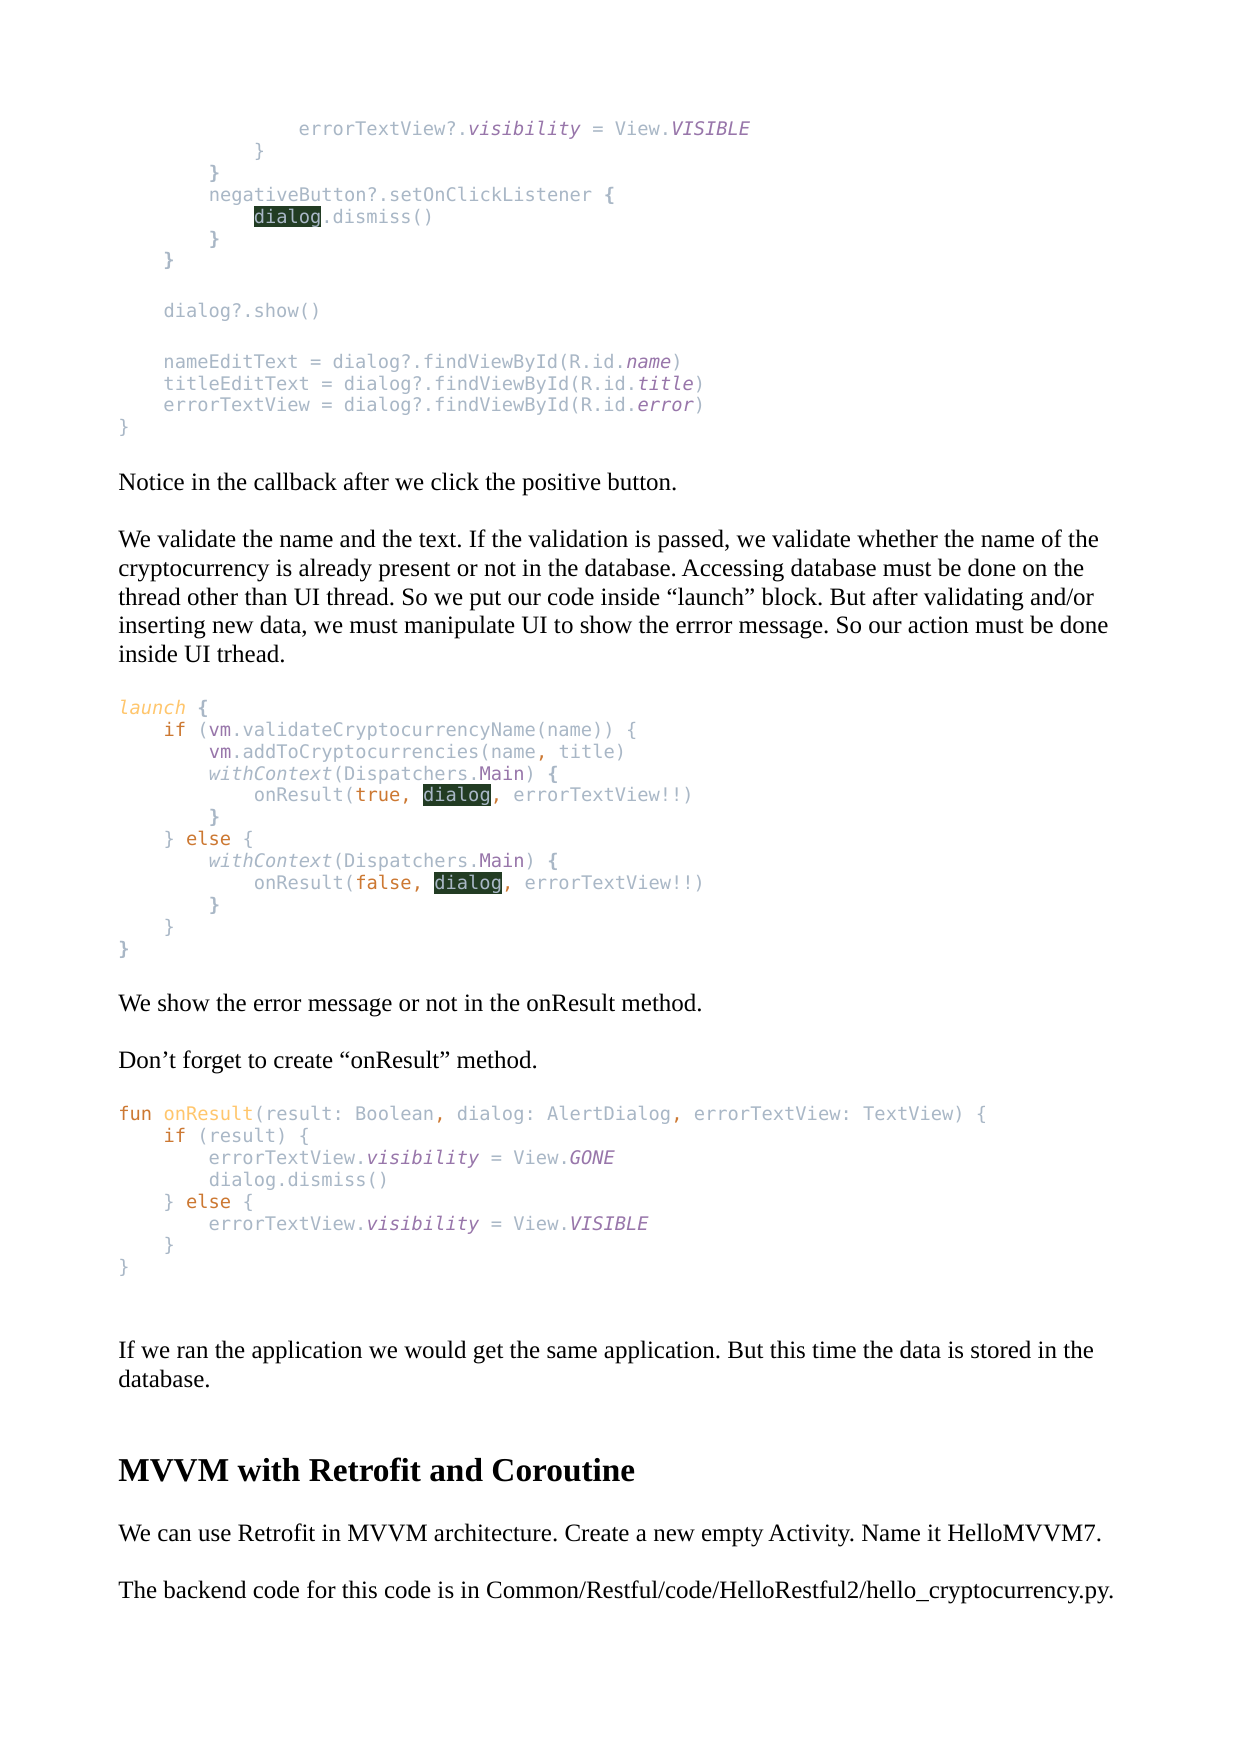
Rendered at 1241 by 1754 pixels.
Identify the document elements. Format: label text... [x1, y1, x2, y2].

text The backend code for this code is in Common/Restful/code/HelloRestful2/hello_cryptocurrency.py. [118, 1575, 1122, 1604]
text Don’t forget to create “onResult” method. [118, 1046, 1122, 1074]
text Notice in the callback after we click the positive button. [118, 467, 1122, 496]
text If we ran the application we would get the same application. But this time the data is stored in the database. [118, 1336, 1122, 1393]
text We validate the name and the text. If the validation is passed, we validate whether the name of the cryptocurrency is already present or not in the database. Accessing database must be done on the thread other than UI thread. So we put our code inside “launch” block. But after validating and/or inserting new data, we must manipulate UI to show the errror message. So our action must be done inside UI trhead. [118, 524, 1122, 668]
text fun onResult(result: Boolean, dialog: AlertDialog, errorTextView: TextView) { if (result) { errorTextView.visibility = View.GONE dialog.dismiss() } else { errorTextView.visibility = View.VISIBLE } } [118, 1103, 1122, 1278]
text We can use Retrofit in MVVM architecture. Create a new empty Activity. Name it HelloMVVM7. [118, 1518, 1122, 1546]
text We show the error message or not in the onResult method. [118, 988, 1122, 1017]
text MVVM with Retrofit and Coroutine [118, 1451, 1122, 1489]
text errorTextView?.visibility = View.VISIBLE } } negativeButton?.setOnClickListener { dialog.dismiss() } } dialog?.show() nameEditText = dialog?.findViewById(R.id.name) titleEditText = dialog?.findViewById(R.id.title) errorTextView = dialog?.findViewById(R.id.error) } [118, 118, 1122, 438]
text launch { if (vm.validateCryptocurrencyName(name)) { vm.addToCryptocurrencies(name, title) withContext(Dispatchers.Main) { onResult(true, dialog, errorTextView!!) } } else { withContext(Dispatchers.Main) { onResult(false, dialog, errorTextView!!) } } } [118, 697, 1122, 959]
